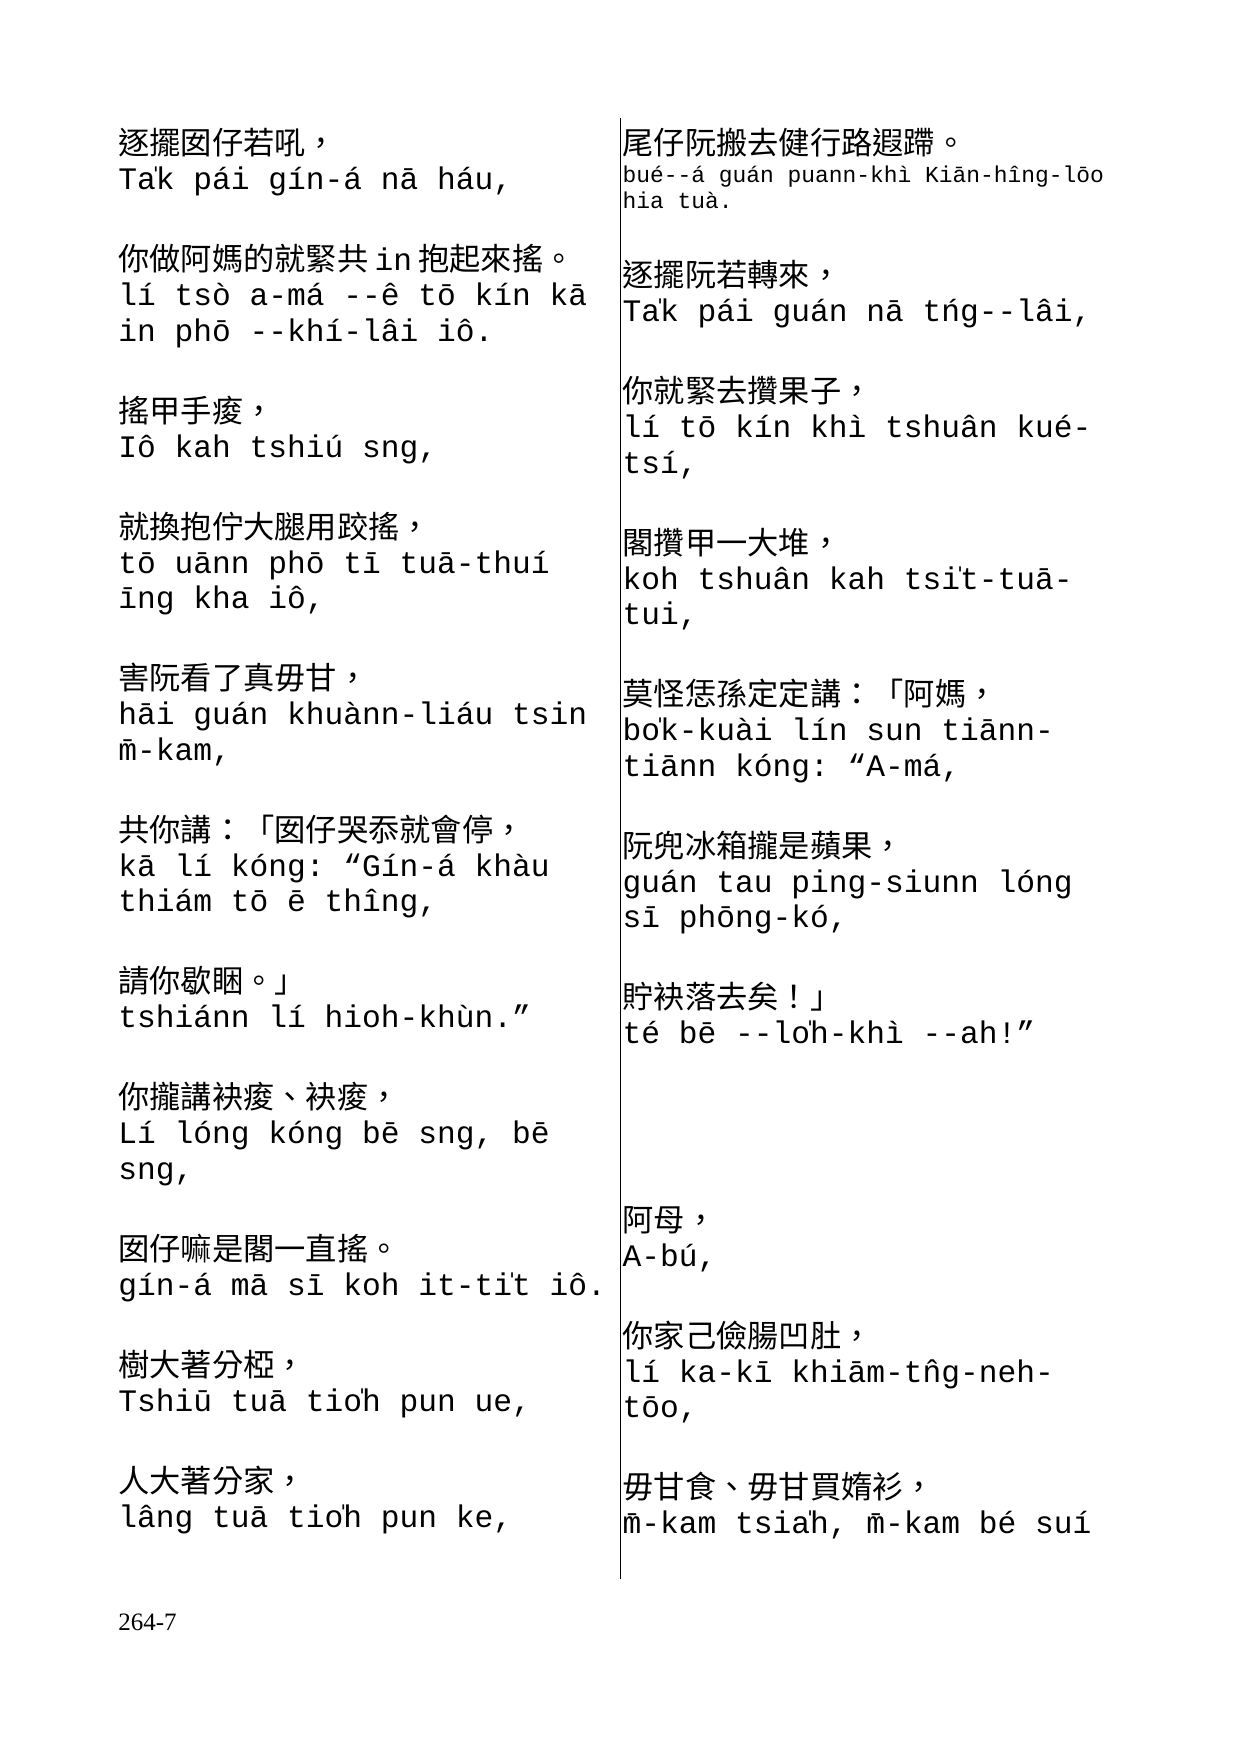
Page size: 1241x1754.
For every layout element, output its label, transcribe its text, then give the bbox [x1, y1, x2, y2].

text koh tshuân kah tsi̍t-tuā-tui, [622, 563, 1122, 634]
text 你攏講袂痠、袂痠， [118, 1072, 618, 1118]
text tō uānn phō tī tuā-thuí īng kha iô, [118, 547, 618, 618]
text guán tau ping-siunn lóng sī phōng-kó, [622, 866, 1122, 937]
text 你家己儉腸凹肚， [622, 1311, 1122, 1356]
text 共你講：「囡仔哭忝就會停， [118, 805, 618, 850]
text Ta̍k pái guán nā tńg--lâi, [622, 296, 1122, 331]
text 你做阿媽的就緊共in抱起來搖。 [118, 234, 618, 280]
text 搖甲手痠， [118, 386, 618, 431]
text 樹大著分椏， [118, 1340, 618, 1385]
text 貯袂落去矣！」 [622, 972, 1122, 1018]
text bué--á guán puann-khì Kiān-hîng-lōo hia tuà. [622, 163, 1122, 215]
text 請你歇睏。」 [118, 956, 618, 1002]
text lí tō kín khì tshuân kué-tsí, [622, 412, 1122, 483]
text 就換抱佇大腿用跤搖， [118, 502, 618, 547]
text 閣攢甲一大堆， [622, 518, 1122, 563]
text bo̍k-kuài lín sun tiānn-tiānn kóng: “A-má, [622, 715, 1122, 786]
text 莫怪恁孫定定講：「阿媽， [622, 669, 1122, 715]
text 逐擺囡仔若吼， [118, 118, 618, 163]
text lâng tuā tio̍h pun ke, [118, 1501, 618, 1537]
text Lí lóng kóng bē sng, bē sng, [118, 1118, 618, 1188]
text 毋甘食、毋甘買媠衫， [622, 1462, 1122, 1507]
text 你就緊去攢果子， [622, 367, 1122, 412]
text 逐擺阮若轉來， [622, 251, 1122, 296]
text gín-á mā sī koh it-ti̍t iô. [118, 1269, 618, 1304]
text Iô kah tshiú sng, [118, 431, 618, 467]
text hāi guán khuànn-liáu tsin m̄-kam, [118, 699, 618, 769]
text lí ka-kī khiām-tn̂g-neh-tōo, [622, 1356, 1122, 1427]
text tshiánn lí hioh-khùn.” [118, 1002, 618, 1037]
text Tshiū tuā tio̍h pun ue, [118, 1385, 618, 1421]
text m̄-kam tsia̍h, m̄-kam bé suí [622, 1507, 1122, 1543]
text 人大著分家， [118, 1456, 618, 1501]
text 害阮看了真毋甘， [118, 653, 618, 699]
text kā lí kóng: “Gín-á khàu thiám tō ē thîng, [118, 850, 618, 921]
text A-bú, [622, 1240, 1122, 1275]
text 阿母， [622, 1195, 1122, 1240]
text Ta̍k pái gín-á nā háu, [118, 163, 618, 199]
text 囡仔嘛是閣一直搖。 [118, 1224, 618, 1269]
text té bē --lo̍h-khì --ah!” [622, 1018, 1122, 1053]
text 阮兜冰箱攏是蘋果， [622, 821, 1122, 866]
text lí tsò a-má --ê tō kín kā in phō --khí-lâi iô. [118, 280, 618, 351]
text 尾仔阮搬去健行路遐蹛。 [622, 118, 1122, 163]
